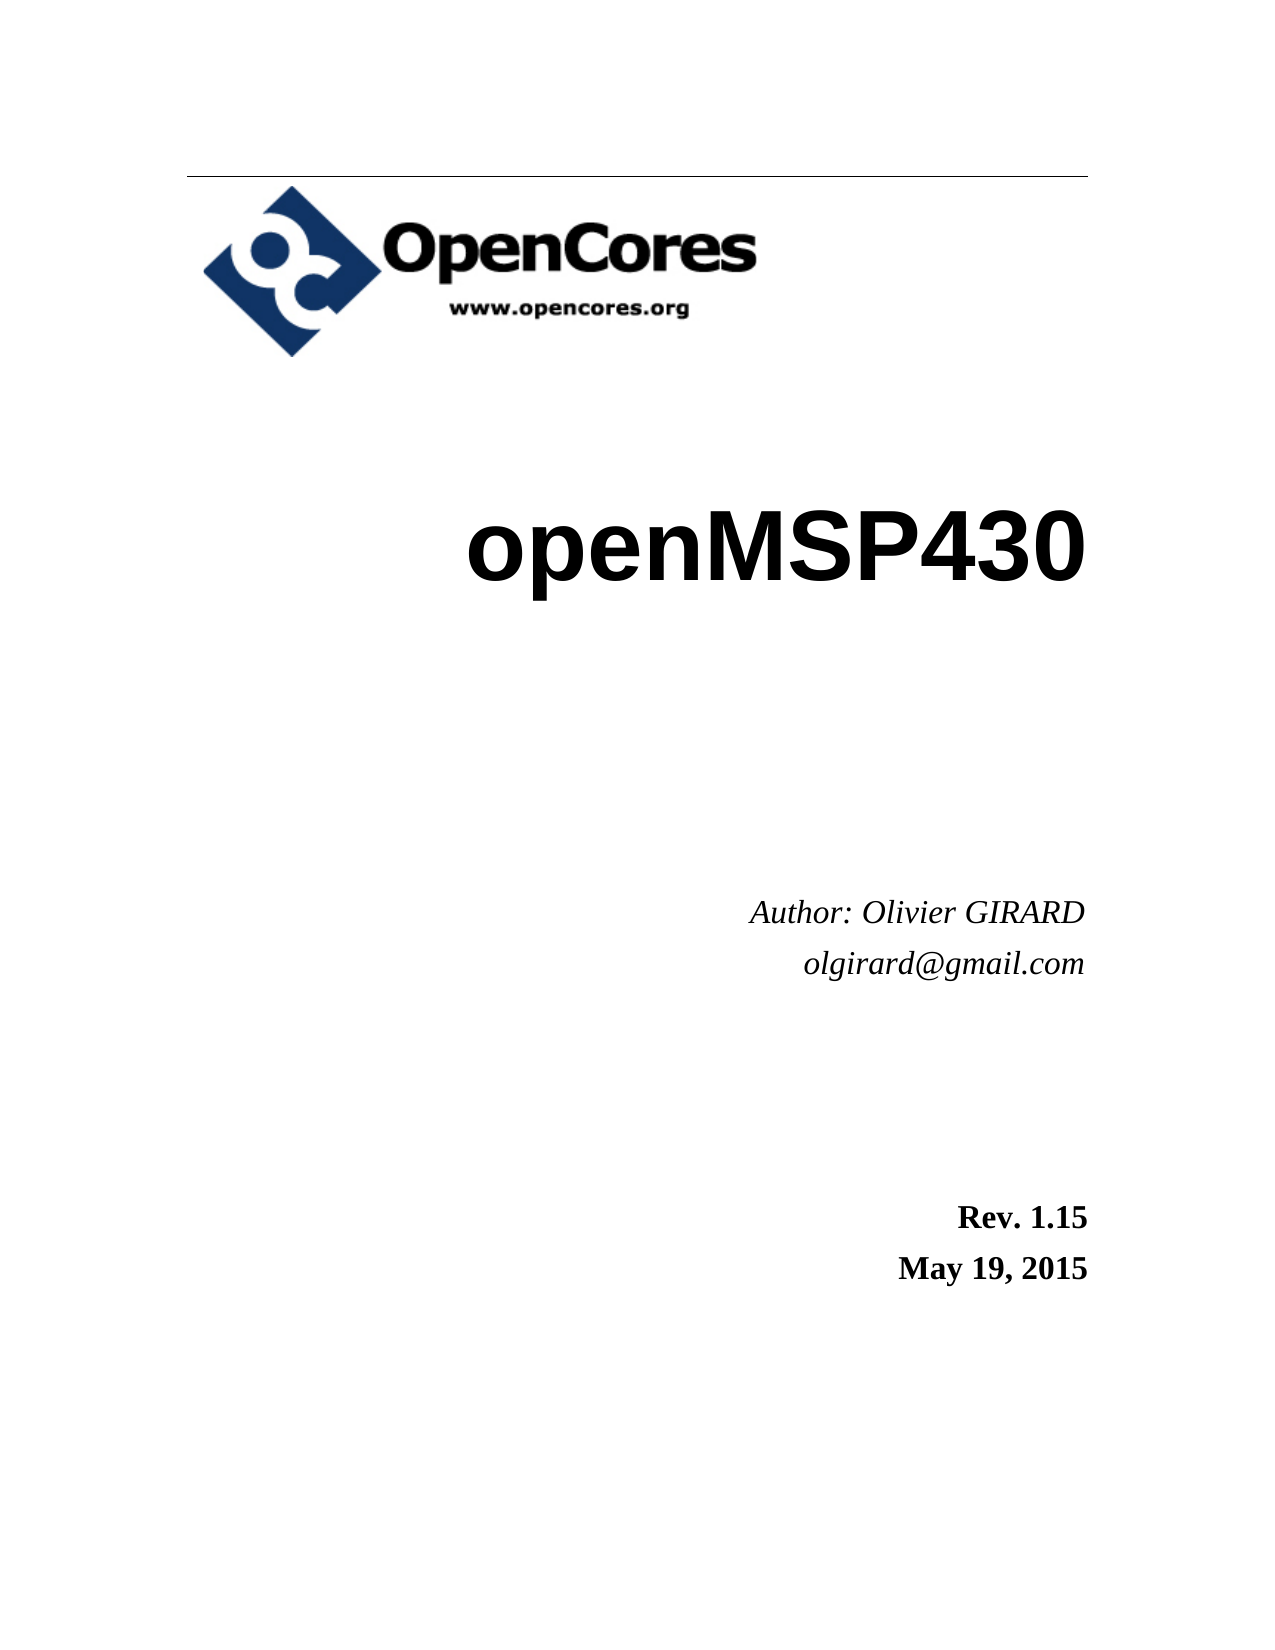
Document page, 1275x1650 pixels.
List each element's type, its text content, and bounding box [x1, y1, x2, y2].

text Rev. 1.15 [187, 1197, 1088, 1236]
title openMSP430 [187, 486, 1088, 601]
picture [203, 186, 757, 357]
text olgirard@gmail.com [187, 943, 1088, 981]
text May 19, 2015 [187, 1248, 1088, 1286]
text Author: Olivier GIRARD [187, 892, 1088, 931]
